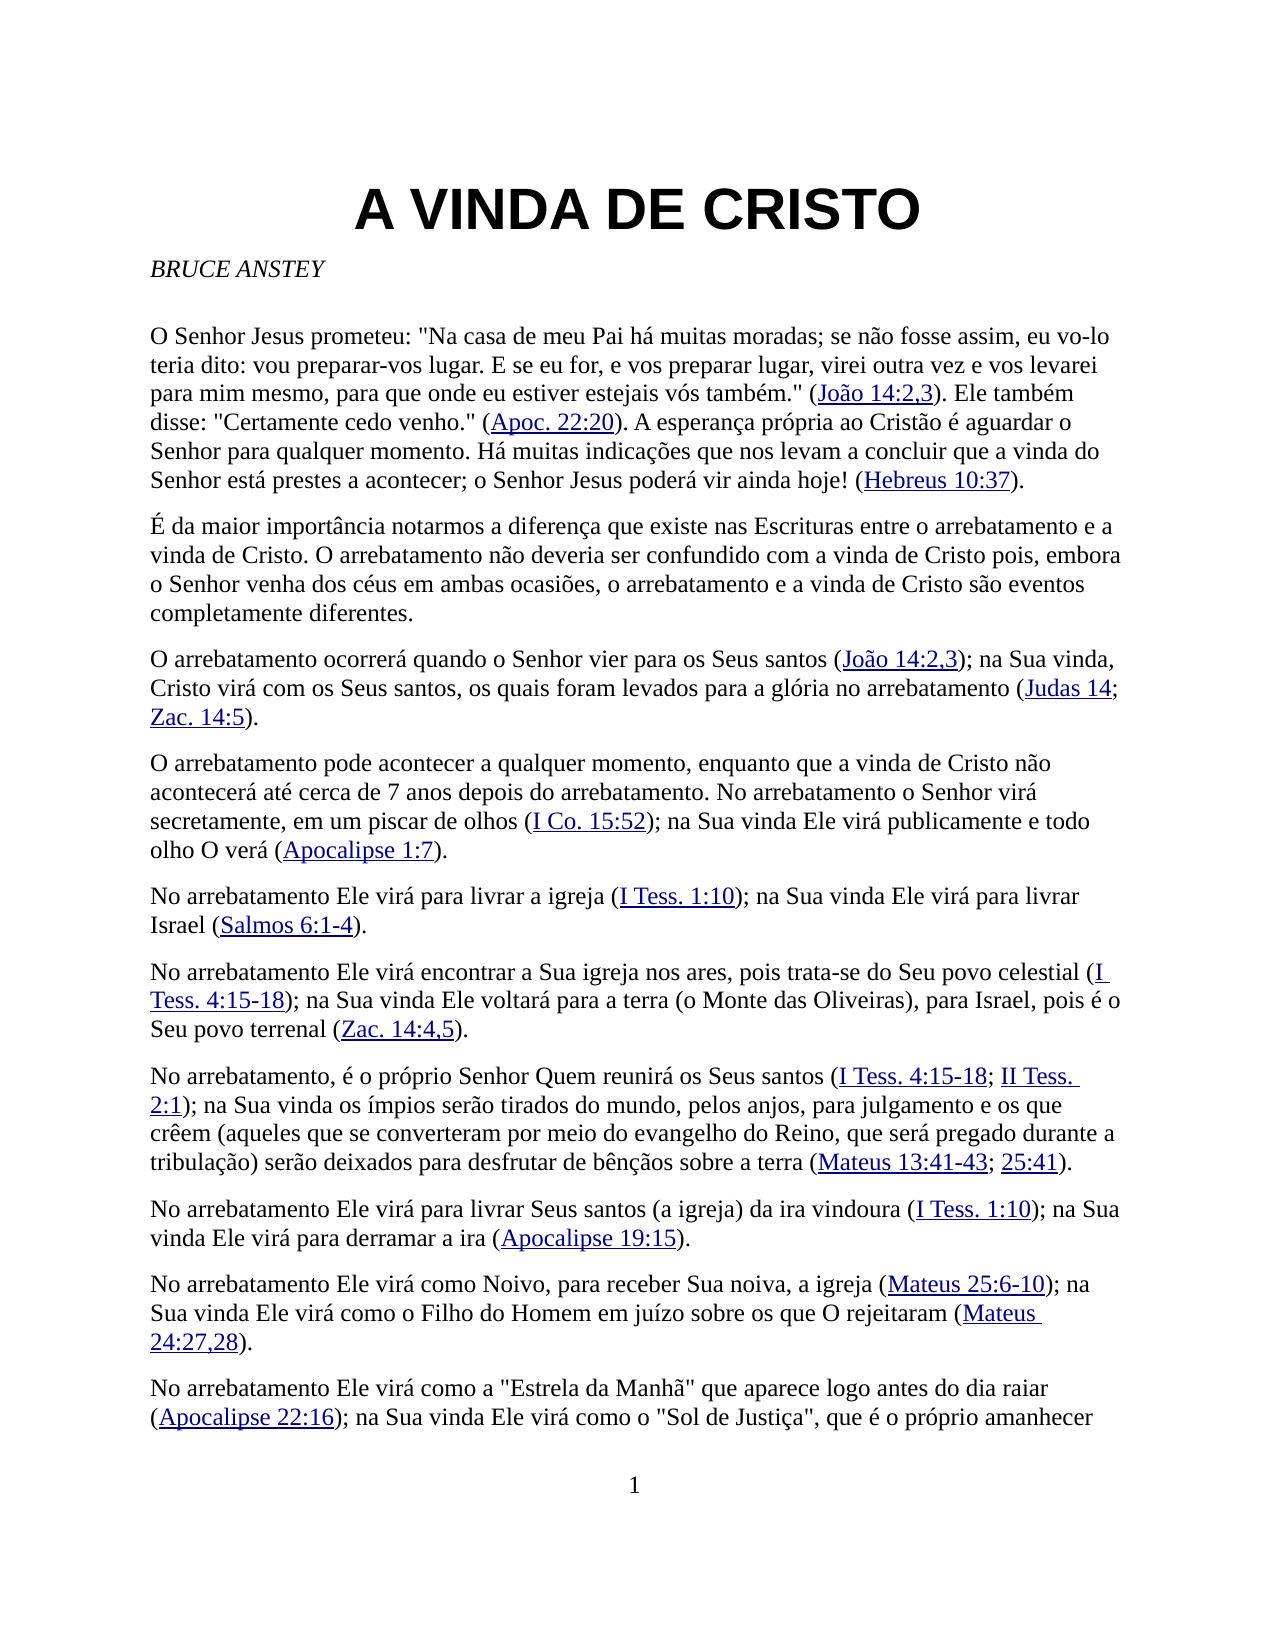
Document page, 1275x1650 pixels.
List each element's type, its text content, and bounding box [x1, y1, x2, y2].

text É da maior importância notarmos a diferença que existe nas Escrituras entre o arrebatamento e a vinda de Cristo. O arrebatamento não deveria ser confundido com a vinda de Cristo pois, embora o Senhor venha dos céus em ambas ocasiões, o arrebatamento e a vinda de Cristo são eventos completamente diferentes. [150, 511, 1125, 626]
text No arrebatamento, é o próprio Senhor Quem reunirá os Seus santos (I Tess. 4:15-18; II Tess. 2:1); na Sua vinda os ímpios serão tirados do mundo, pelos anjos, para julgamento e os que crêem (aqueles que se converteram por meio do evangelho do Reino, que será pregado durante a tribulação) serão deixados para desfrutar de bênçãos sobre a terra (Mateus 13:41-43; 25:41). [150, 1061, 1125, 1176]
text No arrebatamento Ele virá como a "Estrela da Manhã" que aparece logo antes do dia raiar (Apocalipse 22:16); na Sua vinda Ele virá como o "Sol de Justiça", que é o próprio amanhecer [150, 1373, 1125, 1431]
text No arrebatamento Ele virá como Noivo, para receber Sua noiva, a igreja (Mateus 25:6-10); na Sua vinda Ele virá como o Filho do Homem em juízo sobre os que O rejeitaram (Mateus 24:27,28). [150, 1269, 1125, 1356]
text No arrebatamento Ele virá para livrar a igreja (I Tess. 1:10); na Sua vinda Ele virá para livrar Israel (Salmos 6:1-4). [150, 881, 1125, 939]
text BRUCE ANSTEY [150, 254, 1125, 283]
text O arrebatamento ocorrerá quando o Senhor vier para os Seus santos (João 14:2,3); na Sua vinda, Cristo virá com os Seus santos, os quais foram levados para a glória no arrebatamento (Judas 14; Zac. 14:5). [150, 644, 1125, 731]
text O arrebatamento pode acontecer a qualquer momento, enquanto que a vinda de Cristo não acontecerá até cerca de 7 anos depois do arrebatamento. No arrebatamento o Senhor virá secretamente, em um piscar de olhos (I Co. 15:52); na Sua vinda Ele virá publicamente e todo olho O verá (Apocalipse 1:7). [150, 748, 1125, 863]
text No arrebatamento Ele virá para livrar Seus santos (a igreja) da ira vindoura (I Tess. 1:10); na Sua vinda Ele virá para derramar a ira (Apocalipse 19:15). [150, 1194, 1125, 1251]
text O Senhor Jesus prometeu: "Na casa de meu Pai há muitas moradas; se não fosse assim, eu vo-lo teria dito: vou preparar-vos lugar. E se eu for, e vos preparar lugar, virei outra vez e vos levarei para mim mesmo, para que onde eu estiver estejais vós também." (João 14:2,3). Ele também disse: "Certamente cedo venho." (Apoc. 22:20). A esperança própria ao Cristão é aguardar o Senhor para qualquer momento. Há muitas indicações que nos levam a concluir que a vinda do Senhor está prestes a acontecer; o Senhor Jesus poderá vir ainda hoje! (Hebreus 10:37). [150, 321, 1125, 493]
title A VINDA DE CRISTO [150, 175, 1125, 242]
text No arrebatamento Ele virá encontrar a Sua igreja nos ares, pois trata-se do Seu povo celestial (I Tess. 4:15-18); na Sua vinda Ele voltará para a terra (o Monte das Oliveiras), para Israel, pois é o Seu povo terrenal (Zac. 14:4,5). [150, 957, 1125, 1043]
